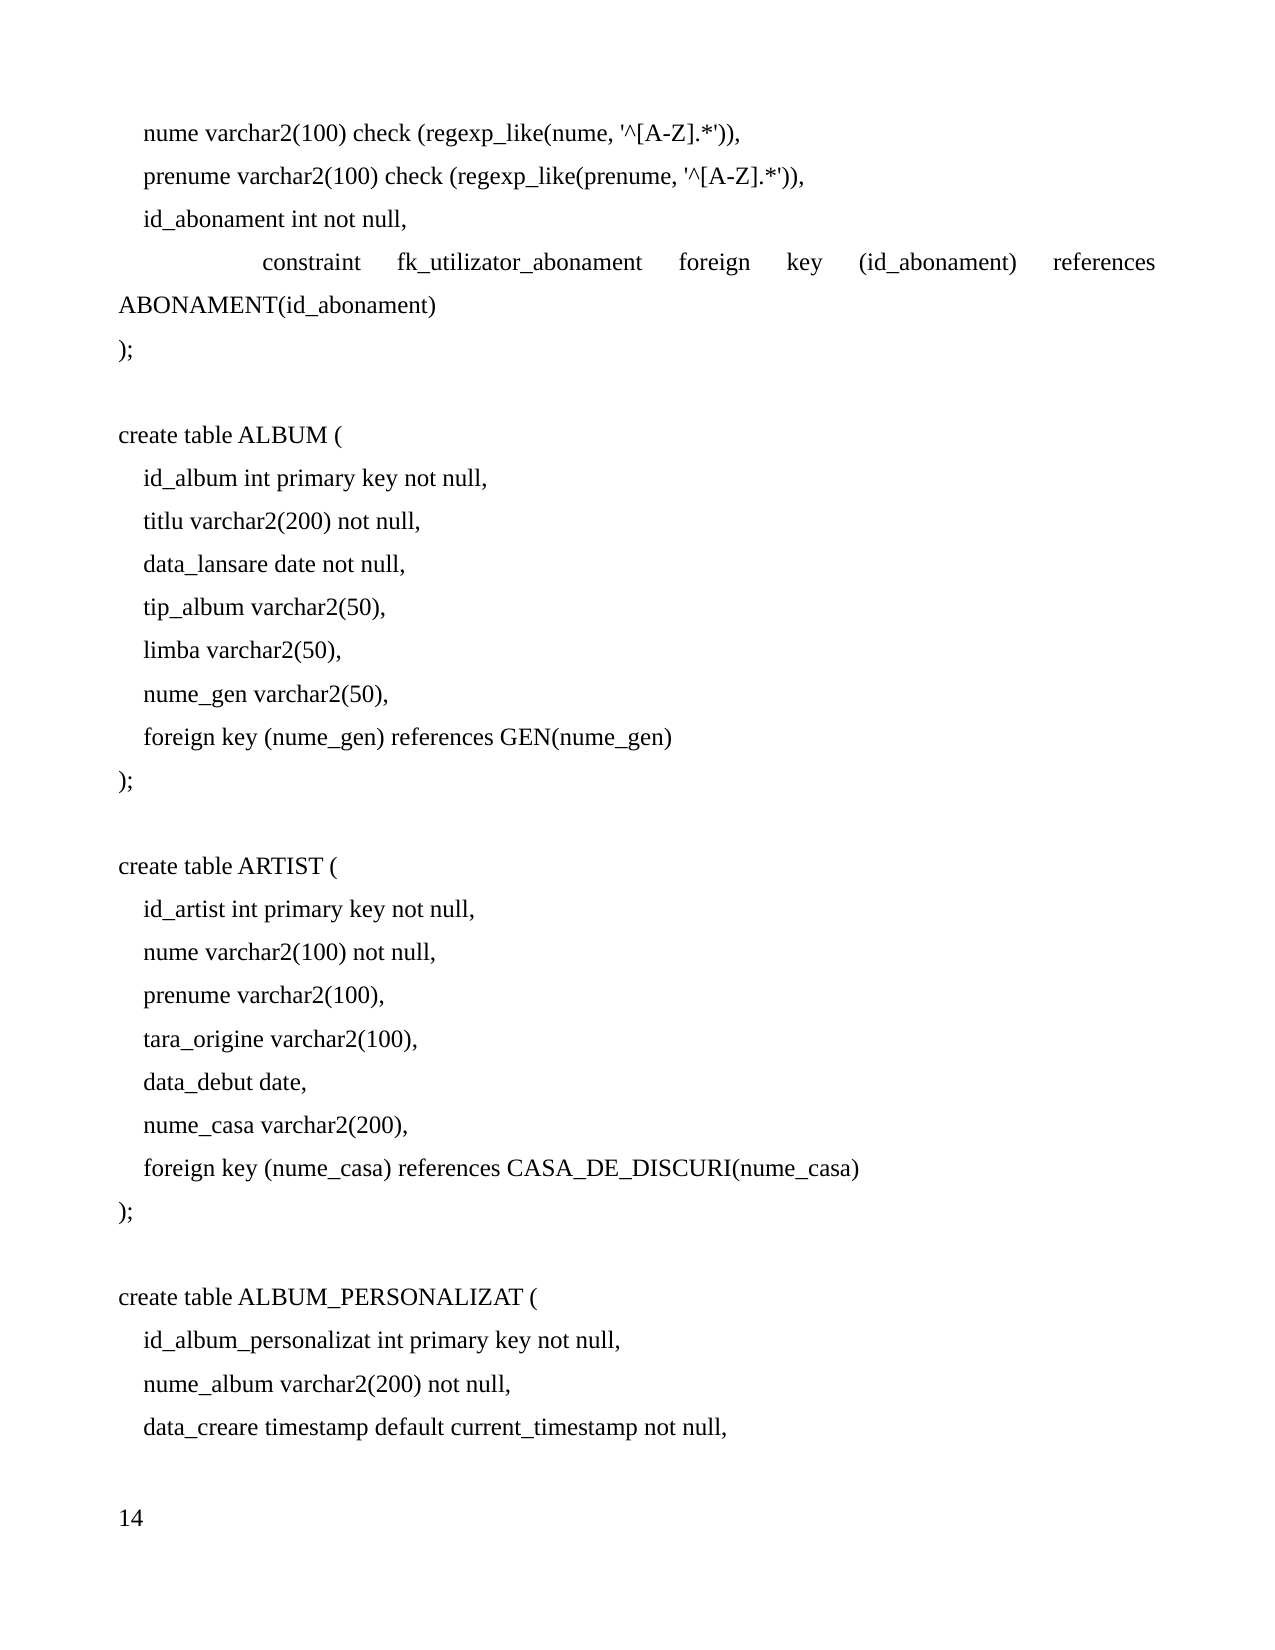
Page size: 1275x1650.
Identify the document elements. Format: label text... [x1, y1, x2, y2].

text nume_album varchar2(200) not null, [118, 1369, 1157, 1397]
text id_album int primary key not null, [118, 463, 1157, 492]
text id_artist int primary key not null, [118, 894, 1157, 923]
text data_creare timestamp default current_timestamp not null, [118, 1412, 1157, 1441]
text create table ALBUM_PERSONALIZAT ( [118, 1282, 1157, 1311]
text create table ALBUM ( [118, 420, 1157, 449]
text limba varchar2(50), [118, 636, 1157, 664]
text constraint fk_utilizator_abonament foreign key (id_abonament) references ABONAMENT(id_abonament) [118, 247, 1157, 319]
text foreign key (nume_casa) references CASA_DE_DISCURI(nume_casa) [118, 1153, 1157, 1182]
text tip_album varchar2(50), [118, 592, 1157, 621]
text nume varchar2(100) not null, [118, 937, 1157, 966]
text create table ARTIST ( [118, 851, 1157, 880]
text data_debut date, [118, 1067, 1157, 1096]
text nume_gen varchar2(50), [118, 679, 1157, 707]
text data_lansare date not null, [118, 549, 1157, 578]
text nume_casa varchar2(200), [118, 1110, 1157, 1139]
text foreign key (nume_gen) references GEN(nume_gen) [118, 722, 1157, 751]
text id_abonament int not null, [118, 204, 1157, 233]
text ); [118, 765, 1157, 794]
text id_album_personalizat int primary key not null, [118, 1326, 1157, 1354]
text titlu varchar2(200) not null, [118, 506, 1157, 535]
text nume varchar2(100) check (regexp_like(nume, '^[A-Z].*')), [118, 118, 1157, 147]
text ); [118, 1196, 1157, 1225]
text ); [118, 334, 1157, 362]
text tara_origine varchar2(100), [118, 1024, 1157, 1052]
text prenume varchar2(100), [118, 981, 1157, 1009]
text prenume varchar2(100) check (regexp_like(prenume, '^[A-Z].*')), [118, 161, 1157, 190]
